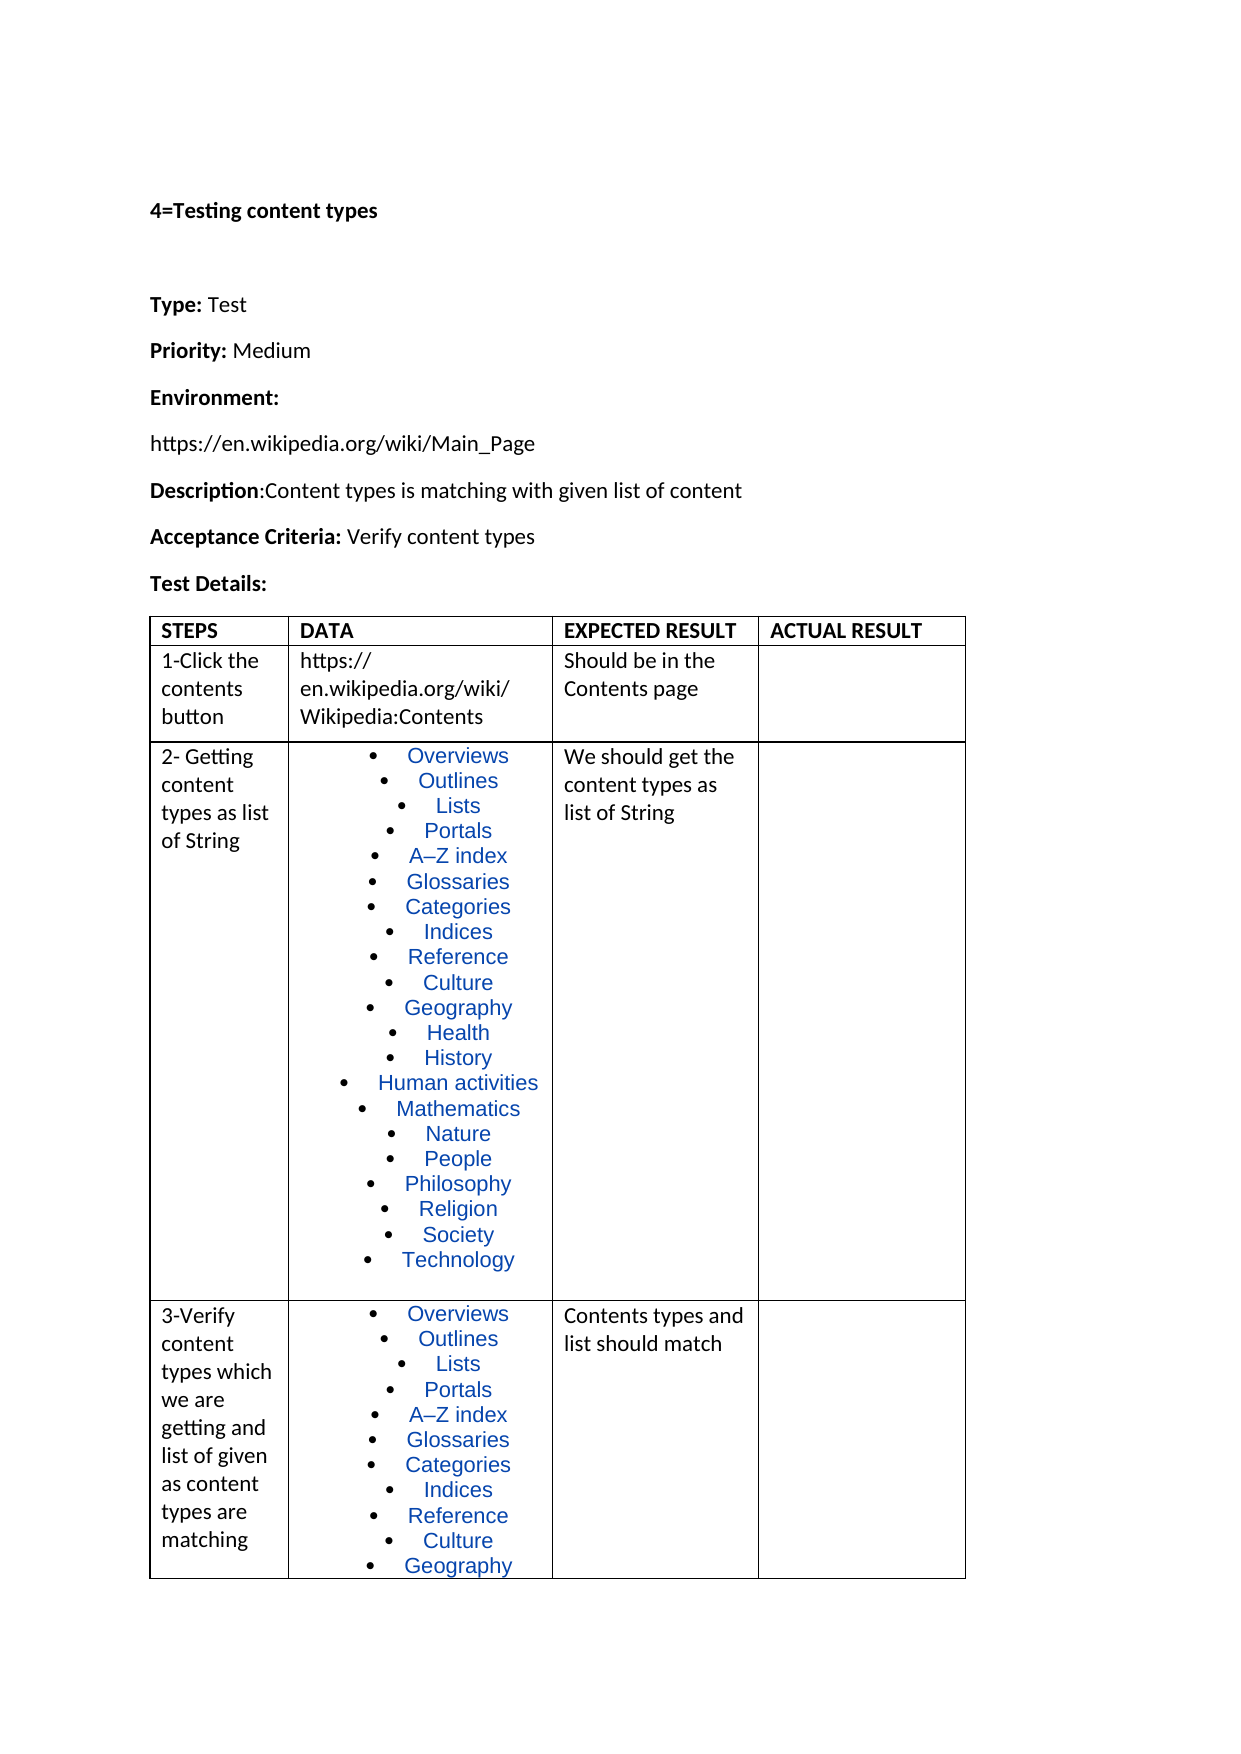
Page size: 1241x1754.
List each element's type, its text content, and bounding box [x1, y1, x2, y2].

table_cell Contents types and list should match [553, 1301, 758, 1578]
table_header STEPS [151, 617, 288, 645]
text Test Details: [150, 569, 1090, 597]
table_cell [759, 1301, 965, 1578]
table_header ACTUAL RESULT [759, 617, 965, 645]
table_cell 3-Verify content types which we are getting and list of given as content types are matching [151, 1301, 288, 1578]
text Acceptance Criteria: Verify content types [150, 522, 1090, 551]
text Type: Test [150, 290, 1090, 318]
table_cell [759, 743, 965, 1300]
table_cell We should get the content types as list of String [553, 743, 758, 1300]
table_header DATA [289, 617, 552, 645]
table_cell Overviews Outlines Lists Portals A–Z index Glossaries Categories Indices Reference Culture Geography Health History Human activities Mathematics Nature People Philosophy Religion Society Technology [289, 743, 552, 1300]
table_cell Should be in the Contents page [553, 646, 758, 741]
text Priority: Medium [150, 336, 1090, 364]
table_cell [759, 646, 965, 741]
table_cell 2- Getting content types as list of String [151, 743, 288, 1300]
table_cell Overviews Outlines Lists Portals A–Z index Glossaries Categories Indices Reference Culture Geography Health History Human activities Mathematics Nature People Philosophy Religion Society Technology [289, 1301, 337, 1578]
table_cell https://en.wikipedia.org/wiki/Wikipedia:Contents [289, 646, 552, 741]
text 4=Testing content types [150, 197, 1090, 224]
table_cell 1-Click the contents button [151, 646, 288, 741]
text Environment: [150, 383, 1090, 411]
text Description:Content types is matching with given list of content [150, 476, 1090, 504]
text https://en.wikipedia.org/wiki/Main_Page [150, 429, 1090, 457]
table_header EXPECTED RESULT [553, 617, 758, 645]
